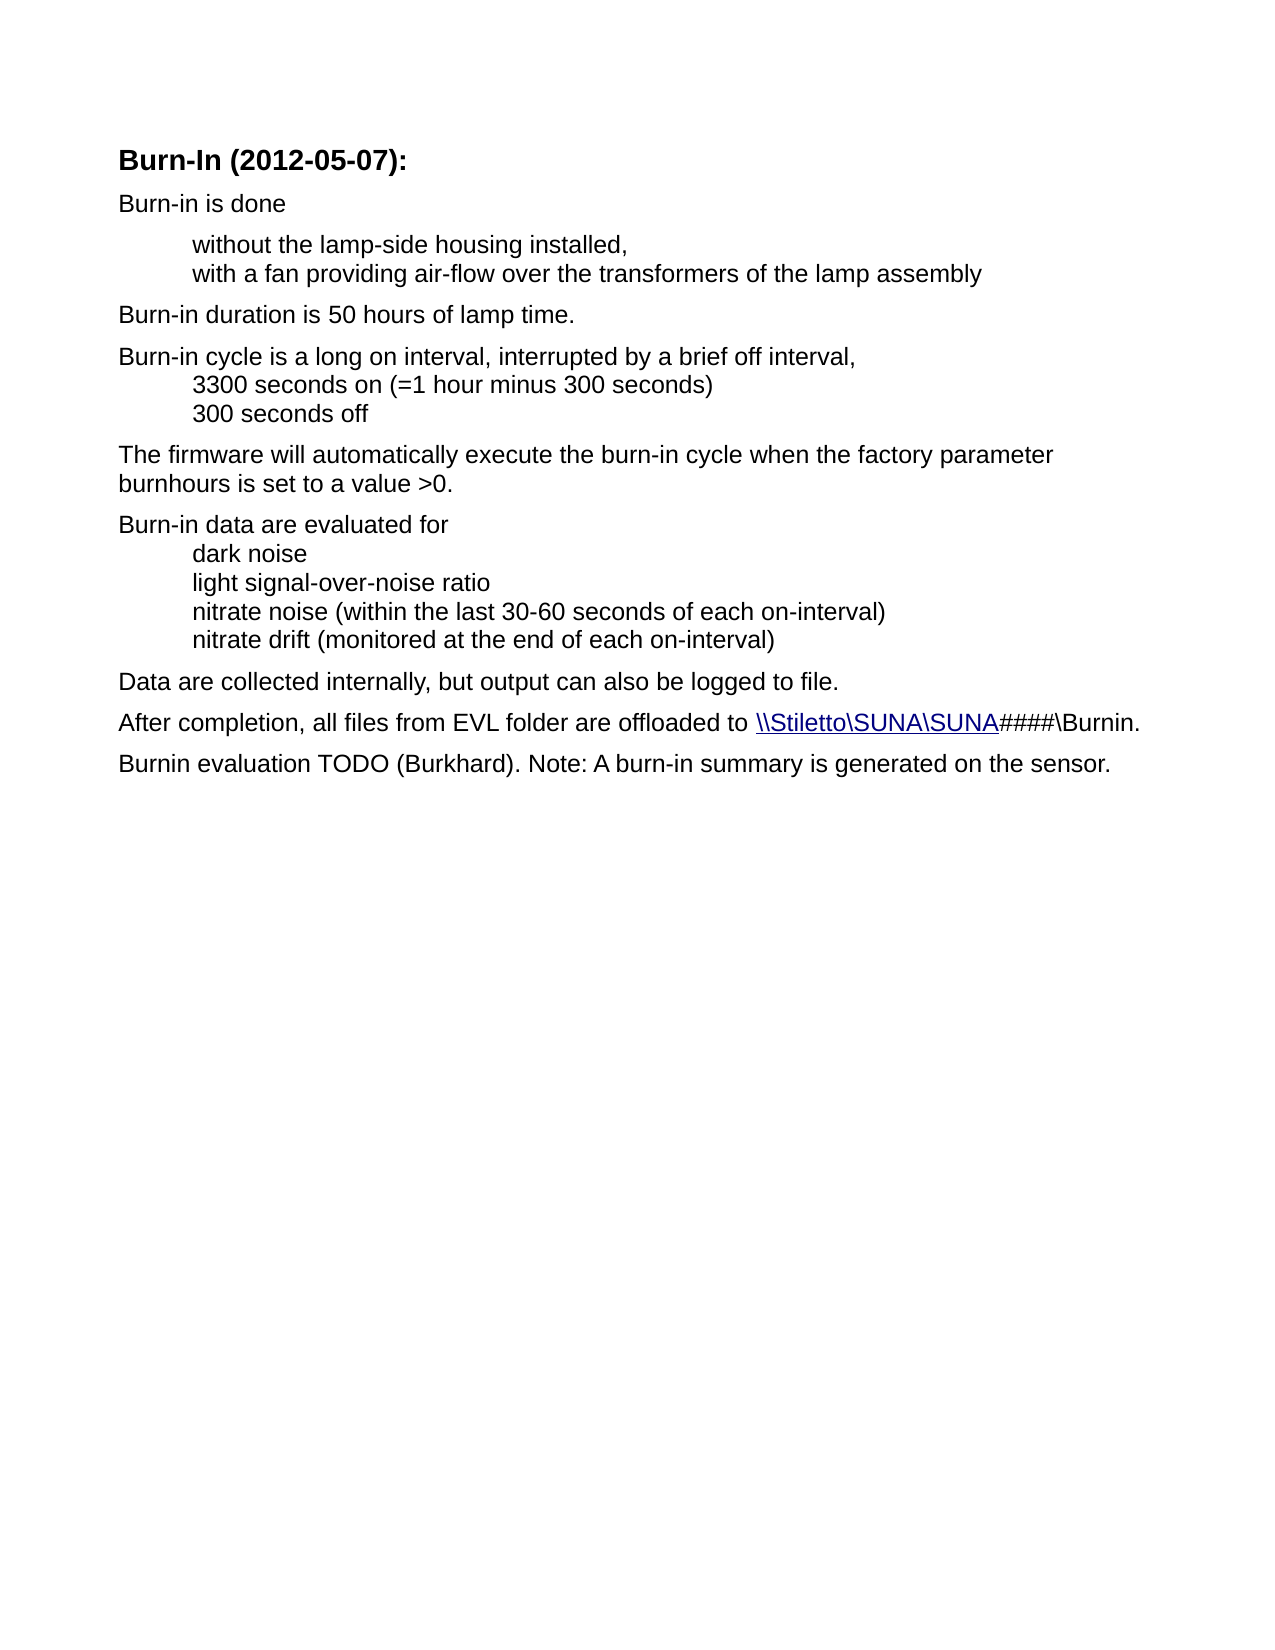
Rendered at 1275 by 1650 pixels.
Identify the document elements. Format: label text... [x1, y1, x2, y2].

text Burn-in cycle is a long on interval, interrupted by a brief off interval, 3300 seconds on (=1 hour minus 300 seconds) 300 seconds off [118, 342, 1157, 428]
text Data are collected internally, but output can also be logged to file. [118, 667, 1157, 695]
text Burn-in duration is 50 hours of lamp time. [118, 300, 1157, 329]
text without the lamp-side housing installed, with a fan providing air-flow over the transformers of the lamp assembly [118, 230, 1157, 288]
text Burn-in is done [118, 189, 1157, 218]
text Burnin evaluation TODO (Burkhard). Note: A burn-in summary is generated on the sensor. [118, 749, 1157, 778]
text Burn-in data are evaluated for dark noise light signal-over-noise ratio nitrate noise (within the last 30-60 seconds of each on-interval) nitrate drift (monitored at the end of each on-interval) [118, 510, 1157, 654]
subtitle Burn-In (2012-05-07): [118, 143, 1157, 177]
text The firmware will automatically execute the burn-in cycle when the factory parameter burnhours is set to a value >0. [118, 440, 1157, 498]
text After completion, all files from EVL folder are offloaded to \\Stiletto\SUNA\SUNA####\Burnin. [118, 708, 1157, 737]
